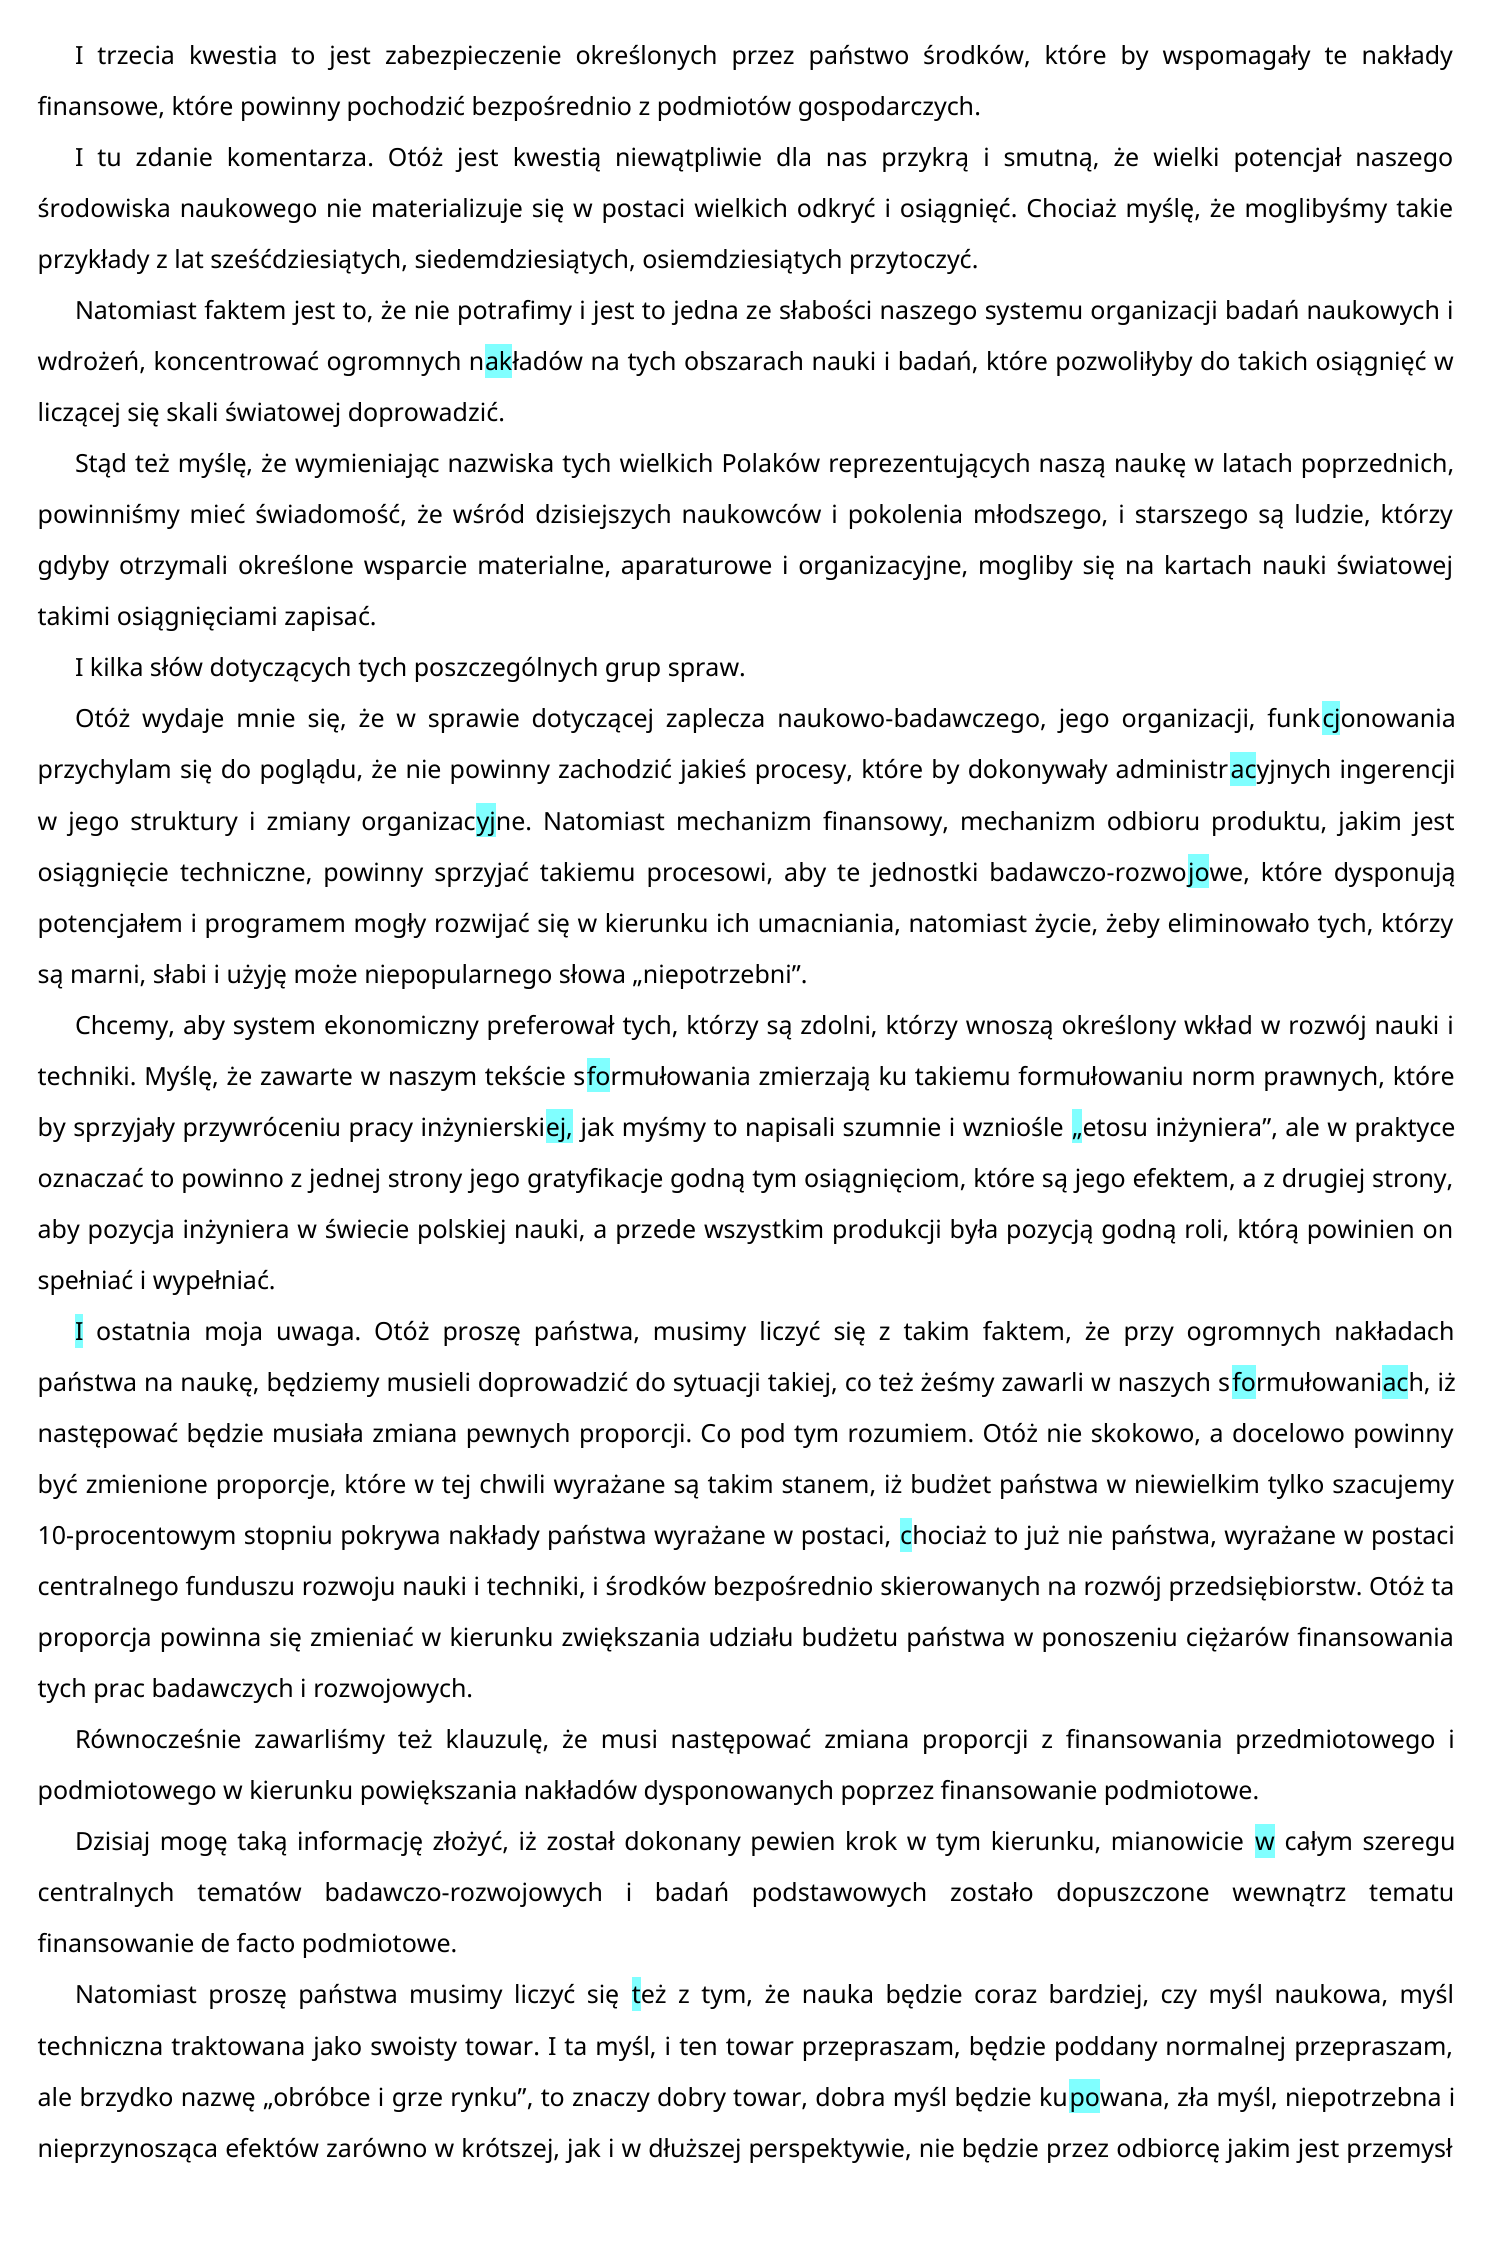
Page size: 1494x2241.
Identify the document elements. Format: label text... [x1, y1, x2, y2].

text Równocześnie zawarliśmy też klauzulę, że musi następować zmiana proporcji z finansowania przedmiotowego i podmiotowego w kierunku powiększania nakładów dysponowanych poprzez finansowanie podmiotowe. [37, 1722, 1456, 1807]
text Dzisiaj mogę taką informację złożyć, iż został dokonany pewien krok w tym kierunku, mianowicie w całym szeregu centralnych tematów badawczo-rozwojowych i badań podstawowych zostało dopuszczone wewnątrz tematu finansowanie de facto podmiotowe. [37, 1824, 1456, 1960]
text I tu zdanie komentarza. Otóż jest kwestią niewątpliwie dla nas przykrą i smutną, że wielki potencjał naszego środowiska naukowego nie materializuje się w postaci wielkich odkryć i osiągnięć. Chociaż myślę, że moglibyśmy takie przykłady z lat sześćdziesiątych, siedemdziesiątych, osiemdziesiątych przytoczyć. [37, 139, 1456, 276]
text Chcemy, aby system ekonomiczny preferował tych, którzy są zdolni, którzy wnoszą określony wkład w rozwój nauki i techniki. Myślę, że zawarte w naszym tekście sformułowania zmierzają ku takiemu formułowaniu norm prawnych, które by sprzyjały przywróceniu pracy inżynierskiej, jak myśmy to napisali szumnie i wzniośle „etosu inżyniera”, ale w praktyce oznaczać to powinno z jednej strony jego gratyfikacje godną tym osiągnięciom, które są jego efektem, a z drugiej strony, aby pozycja inżyniera w świecie polskiej nauki, a przede wszystkim produkcji była pozycją godną roli, którą powinien on spełniać i wypełniać. [37, 1007, 1456, 1297]
text Otóż wydaje mnie się, że w sprawie dotyczącej zaplecza naukowo-badawczego, jego organizacji, funkcjonowania przychylam się do poglądu, że nie powinny zachodzić jakieś procesy, które by dokonywały administracyjnych ingerencji w jego struktury i zmiany organizacyjne. Natomiast mechanizm finansowy, mechanizm odbioru produktu, jakim jest osiągnięcie techniczne, powinny sprzyjać takiemu procesowi, aby te jednostki badawczo-rozwojowe, które dysponują potencjałem i programem mogły rozwijać się w kierunku ich umacniania, natomiast życie, żeby eliminowało tych, którzy są marni, słabi i użyję może niepopularnego słowa „niepotrzebni”. [37, 701, 1456, 990]
text Stąd też myślę, że wymieniając nazwiska tych wielkich Polaków reprezentujących naszą naukę w latach poprzednich, powinniśmy mieć świadomość, że wśród dzisiejszych naukowców i pokolenia młodszego, i starszego są ludzie, którzy gdyby otrzymali określone wsparcie materialne, aparaturowe i organizacyjne, mogliby się na kartach nauki światowej takimi osiągnięciami zapisać. [37, 446, 1456, 633]
text I ostatnia moja uwaga. Otóż proszę państwa, musimy liczyć się z takim faktem, że przy ogromnych nakładach państwa na naukę, będziemy musieli doprowadzić do sytuacji takiej, co też żeśmy zawarli w naszych sformułowaniach, iż następować będzie musiała zmiana pewnych proporcji. Co pod tym rozumiem. Otóż nie skokowo, a docelowo powinny być zmienione proporcje, które w tej chwili wyrażane są takim stanem, iż budżet państwa w niewielkim tylko szacujemy 10-procentowym stopniu pokrywa nakłady państwa wyrażane w postaci, chociaż to już nie państwa, wyrażane w postaci centralnego funduszu rozwoju nauki i techniki, i środków bezpośrednio skierowanych na rozwój przedsiębiorstw. Otóż ta proporcja powinna się zmieniać w kierunku zwiększania udziału budżetu państwa w ponoszeniu ciężarów finansowania tych prac badawczych i rozwojowych. [37, 1313, 1456, 1705]
text Natomiast faktem jest to, że nie potrafimy i jest to jedna ze słabości naszego systemu organizacji badań naukowych i wdrożeń, koncentrować ogromnych nakładów na tych obszarach nauki i badań, które pozwoliłyby do takich osiągnięć w liczącej się skali światowej doprowadzić. [37, 293, 1456, 429]
text Natomiast proszę państwa musimy liczyć się też z tym, że nauka będzie coraz bardziej, czy myśl naukowa, myśl techniczna traktowana jako swoisty towar. I ta myśl, i ten towar przepraszam, będzie poddany normalnej przepraszam, ale brzydko nazwę „obróbce i grze rynku”, to znaczy dobry towar, dobra myśl będzie kupowana, zła myśl, niepotrzebna i nieprzynosząca efektów zarówno w krótszej, jak i w dłuższej perspektywie, nie będzie przez odbiorcę jakim jest przemysł [37, 1977, 1456, 2164]
text I kilka słów dotyczących tych poszczególnych grup spraw. [37, 650, 1456, 684]
text I trzecia kwestia to jest zabezpieczenie określonych przez państwo środków, które by wspomagały te nakłady finansowe, które powinny pochodzić bezpośrednio z podmiotów gospodarczych. [37, 37, 1456, 123]
